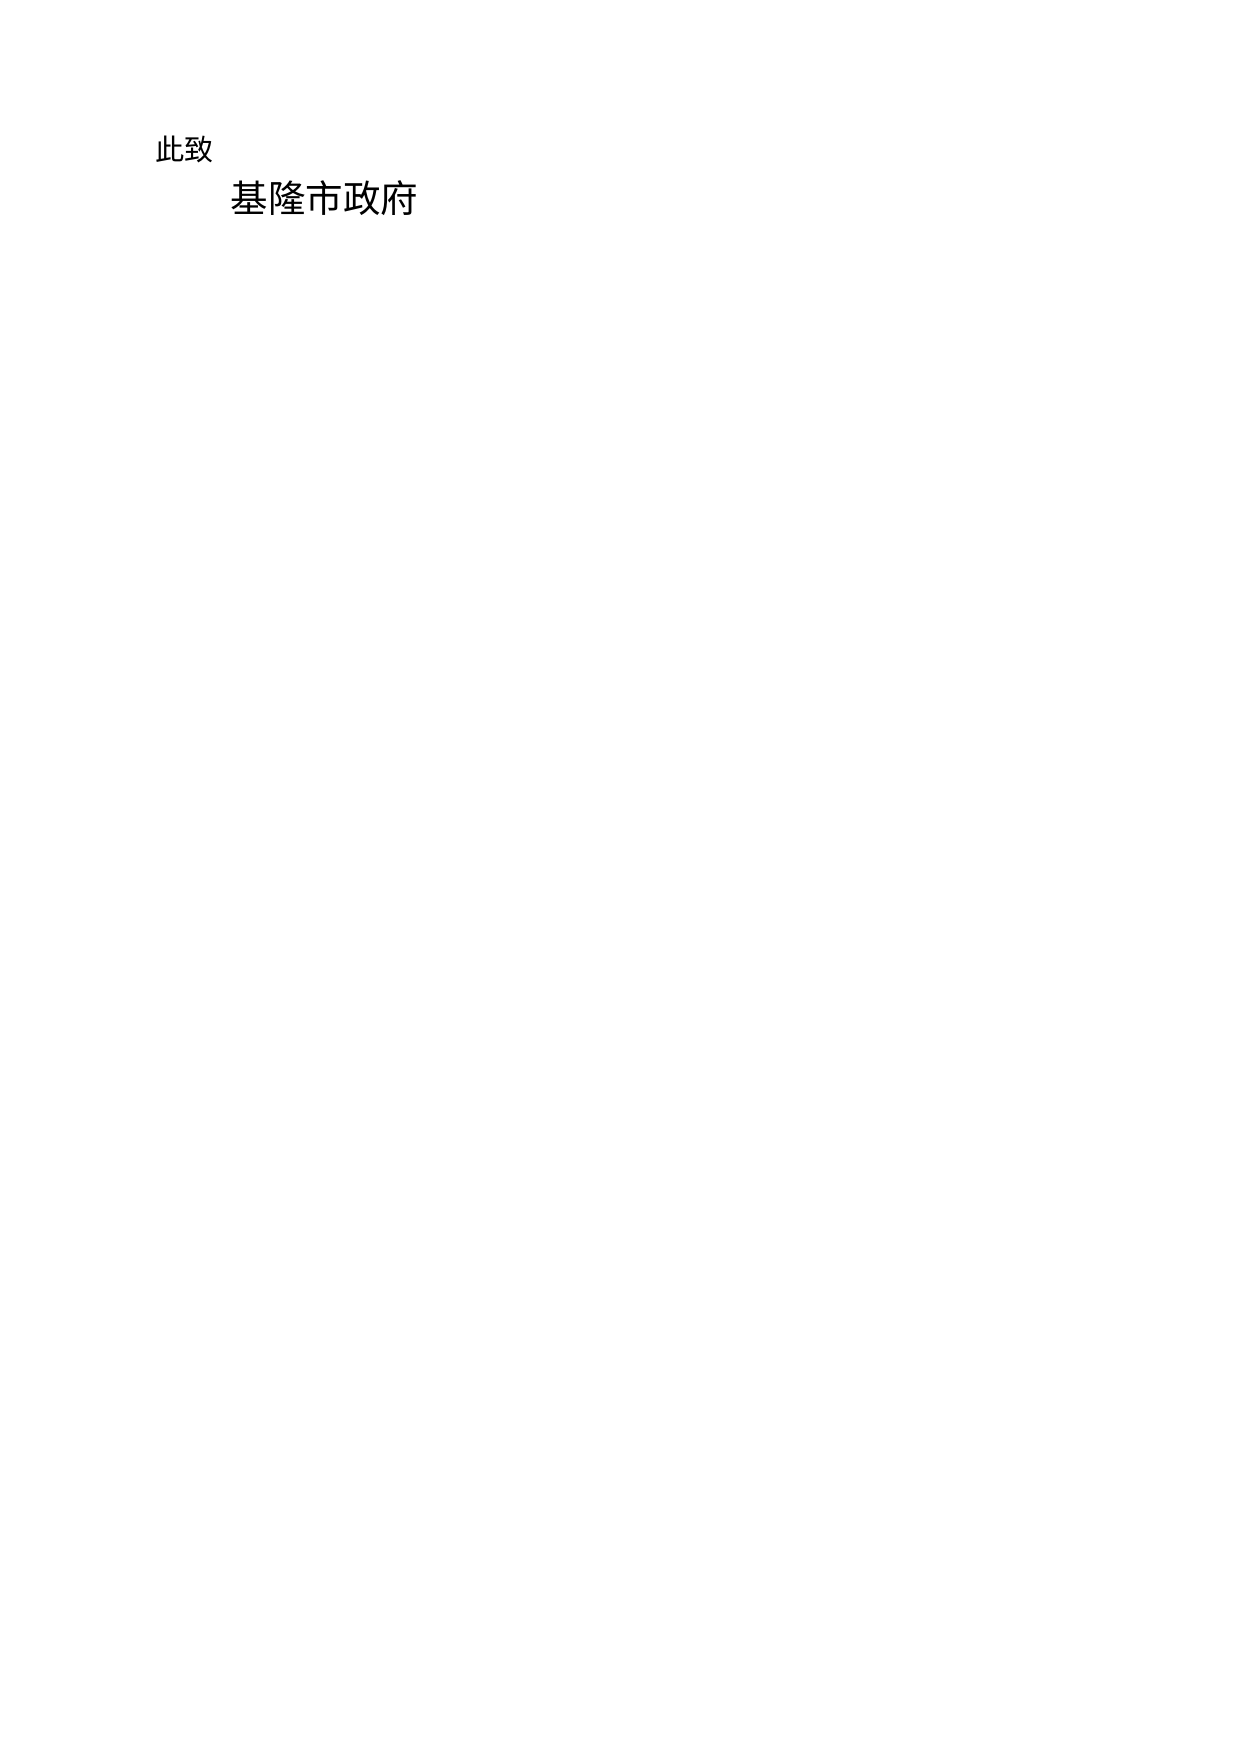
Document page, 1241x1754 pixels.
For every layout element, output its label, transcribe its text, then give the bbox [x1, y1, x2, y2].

text 此致 [118, 127, 1122, 169]
text 基隆市政府 [118, 169, 1122, 223]
